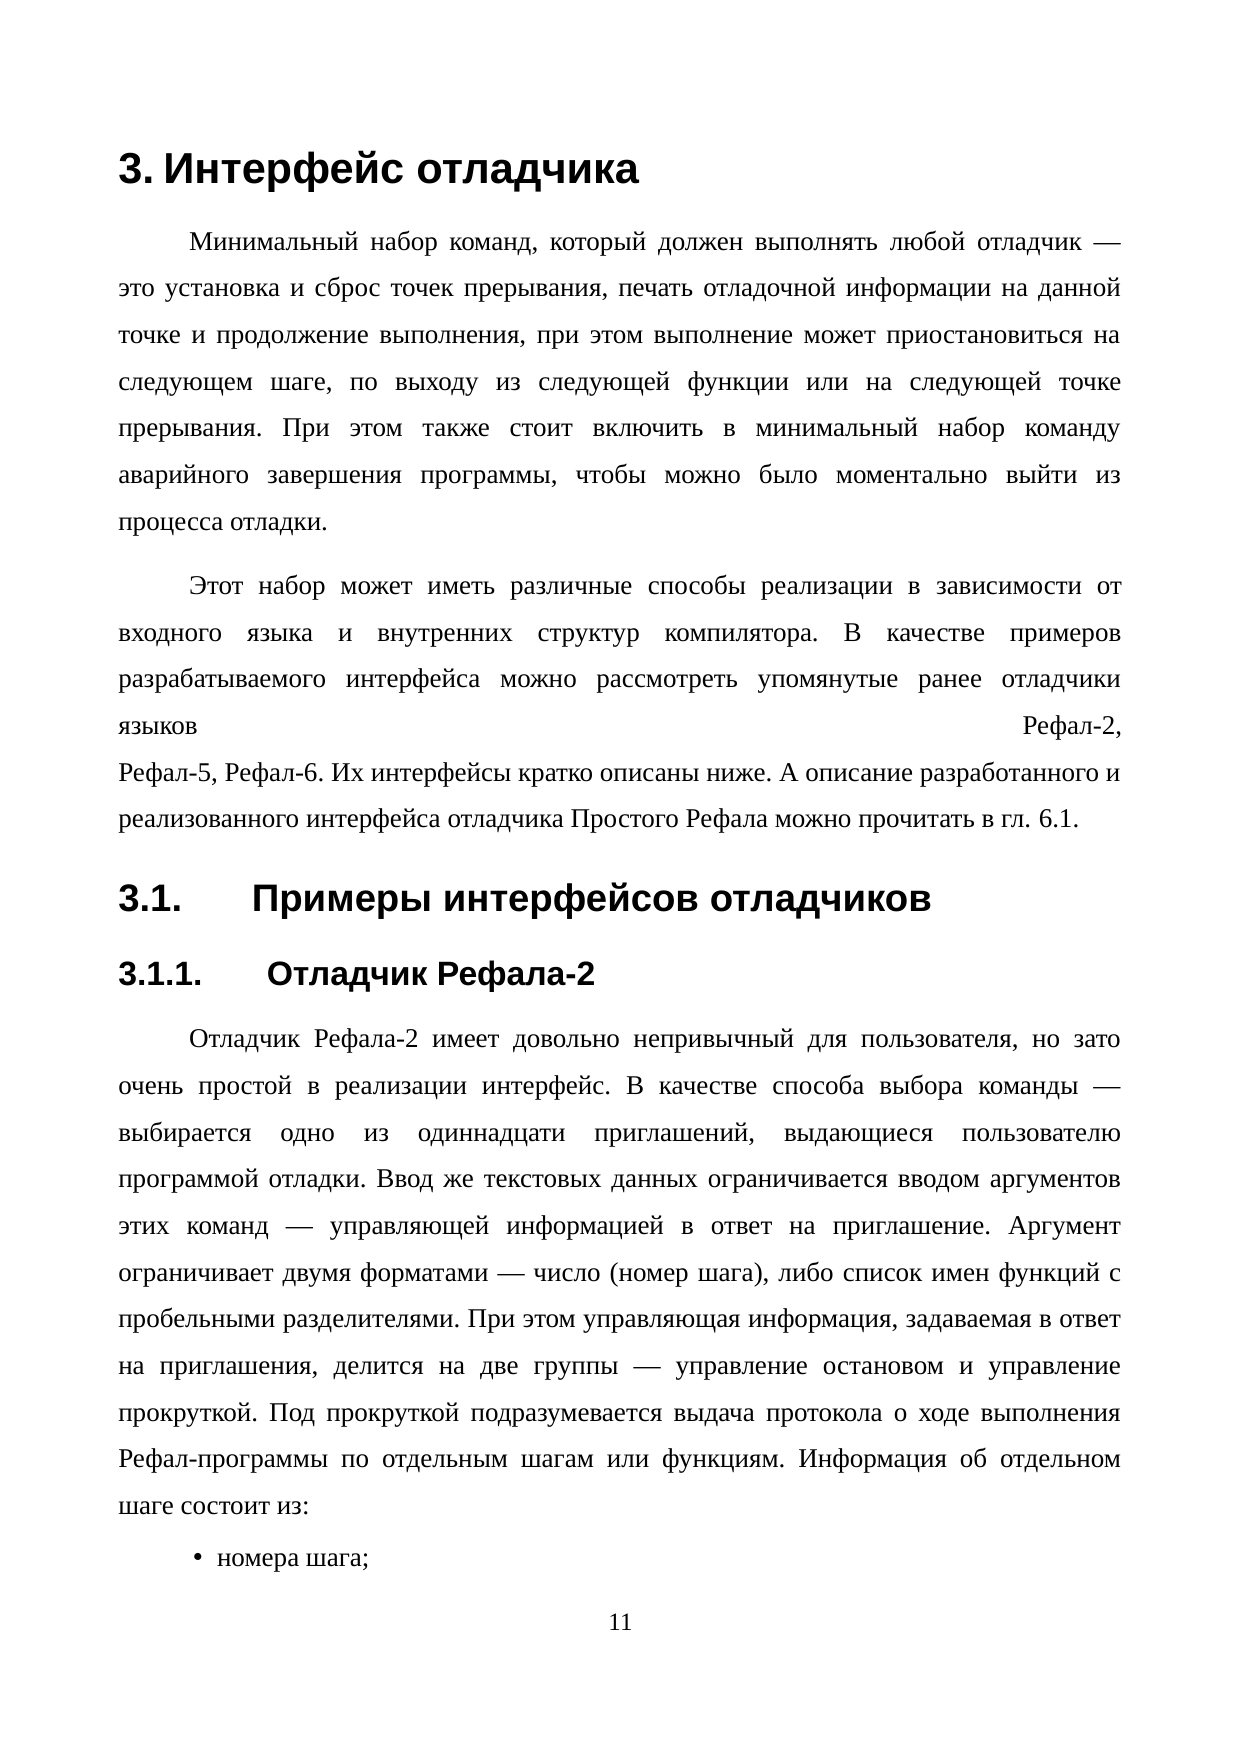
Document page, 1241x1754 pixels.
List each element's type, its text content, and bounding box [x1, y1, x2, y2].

subtitle Отладчик Рефала-2 [118, 953, 1122, 992]
text Отладчик Рефала-2 имеет довольно непривычный для пользователя, но зато очень простой в реализации интерфейс. В качестве способа выбора команды — выбирается одно из одиннадцати приглашений, выдающиеся пользователю программой отладки. Ввод же текстовых данных ограничивается вводом аргументов этих команд — управляющей информацией в ответ на приглашение. Аргумент ограничивает двумя форматами — число (номер шага), либо список имен функций с пробельными разделителями. При этом управляющая информация, задаваемая в ответ на приглашения, делится на две группы — управление остановом и управление прокруткой. Под прокруткой подразумевается выдача протокола о ходе выполнения Рефал-программы по отдельным шагам или функциям. Информация об отдельном шаге состоит из: [118, 1022, 1122, 1520]
text Этот набор может иметь различные способы реализации в зависимости от входного языка и внутренних структур компилятора. В качестве примеров разрабатываемого интерфейса можно рассмотреть упомянутые ранее отладчики языков Рефал-2, Рефал-5, Рефал-6. Их интерфейсы кратко описаны ниже. А описание разработанного и реализованного интерфейса отладчика Простого Рефала можно прочитать в гл. 6.1. [118, 569, 1122, 833]
list номера шага; [193, 1542, 1122, 1573]
subtitle Интерфейс отладчика [118, 143, 1122, 193]
subtitle Примеры интерфейсов отладчиков [118, 876, 1122, 920]
text Минимальный набор команд, который должен выполнять любой отладчик — это установка и сброс точек прерывания, печать отладочной информации на данной точке и продолжение выполнения, при этом выполнение может приостановиться на следующем шаге, по выходу из следующей функции или на следующей точке прерывания. При этом также стоит включить в минимальный набор команду аварийного завершения программы, чтобы можно было моментально выйти из процесса отладки. [118, 225, 1122, 536]
